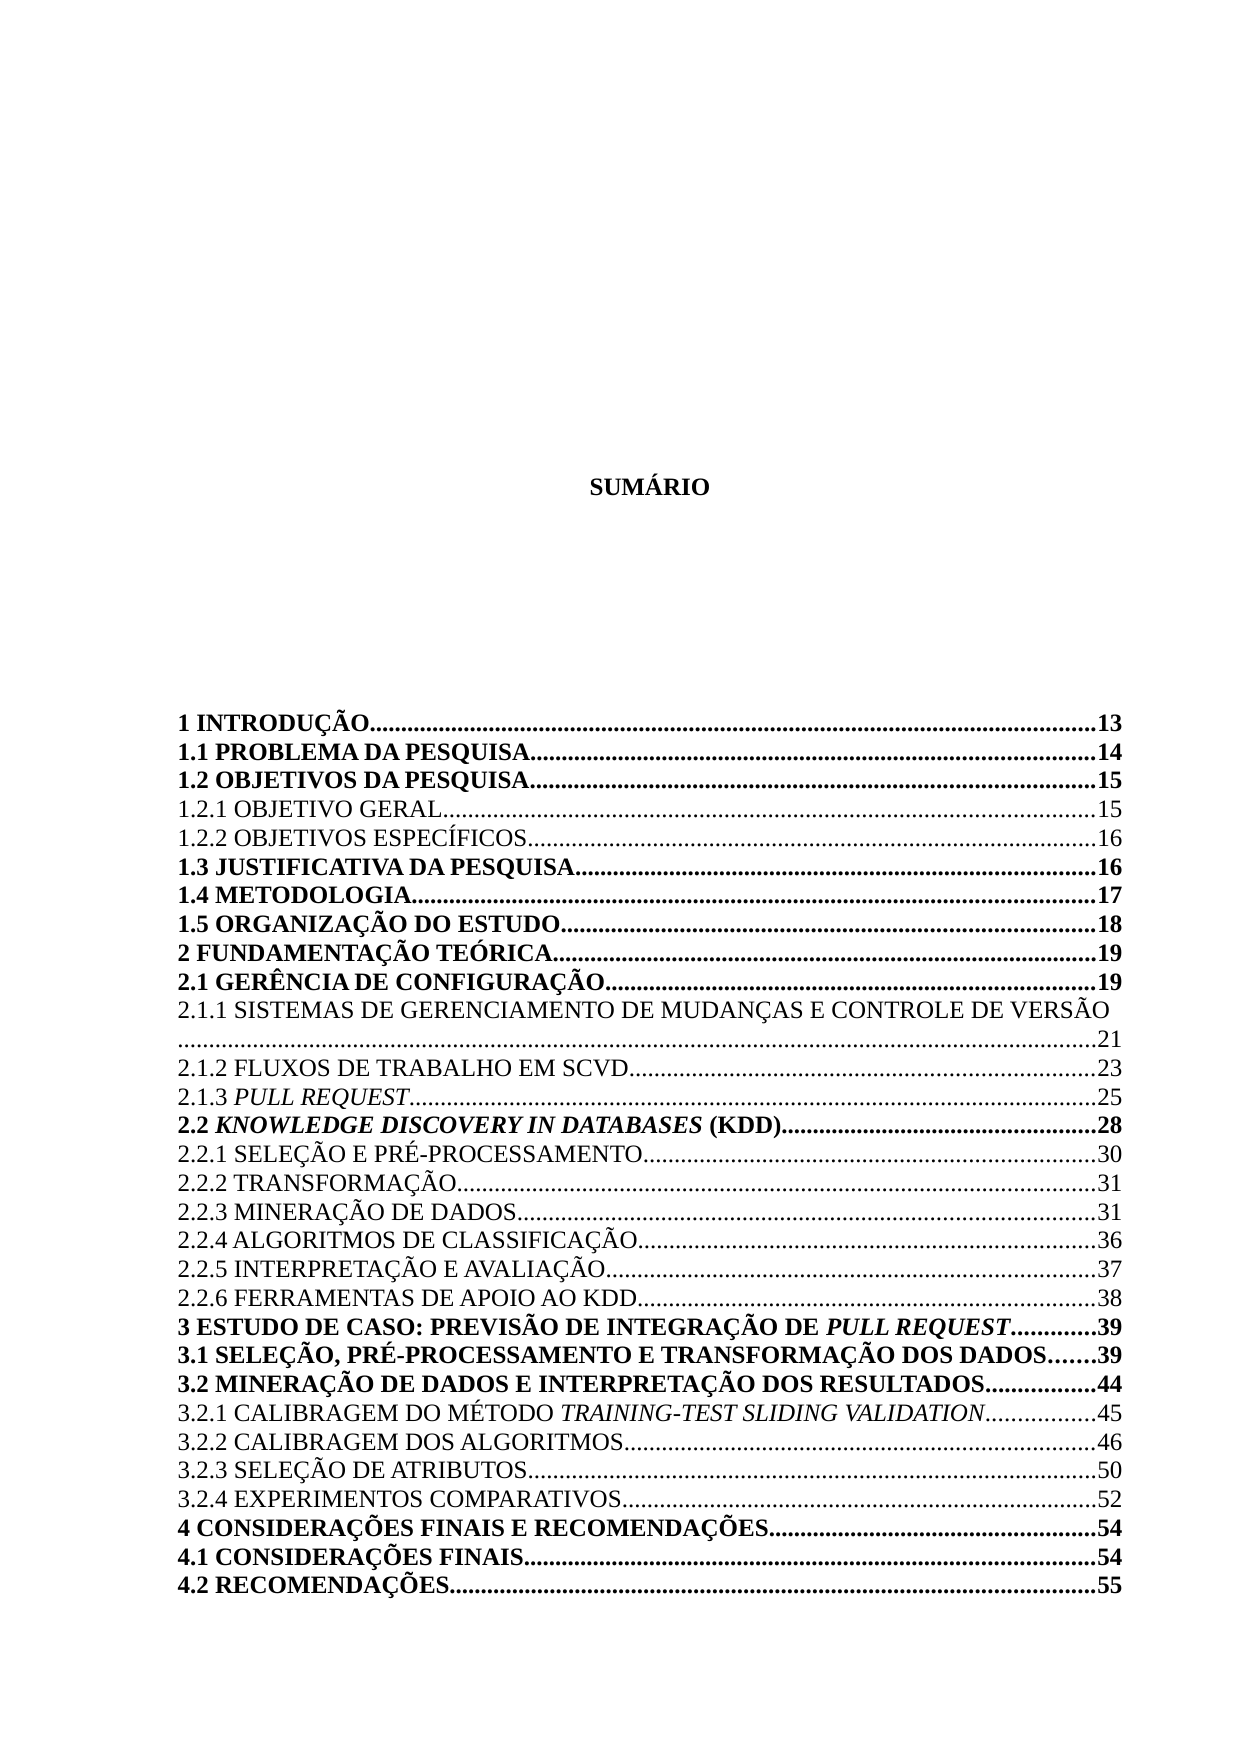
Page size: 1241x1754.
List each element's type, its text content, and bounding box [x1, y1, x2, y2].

text 3.2.3 Seleção de atributos 50 [177, 1455, 1122, 1484]
text Sumário [177, 472, 1122, 501]
text 2.2 Knowledge Discovery in Databases (KDD) 28 [177, 1110, 1122, 1139]
text 1.4 Metodologia 17 [177, 880, 1122, 909]
text 4.1 CONSIDERAÇÕES FINAIS 54 [177, 1542, 1122, 1570]
text 1.1 Problema da pesquisa 14 [177, 737, 1122, 765]
text 1.5 Organização do estudo 18 [177, 909, 1122, 938]
text 3.2.4 Experimentos comparativos 52 [177, 1484, 1122, 1513]
text 4 CONSIDERAÇÕES FINAIS E RECOMENDAÇÕES 54 [177, 1513, 1122, 1542]
text 1.3 Justificativa da pesquisa 16 [177, 852, 1122, 880]
text 2.2.5 Interpretação e Avaliação 37 [177, 1254, 1122, 1283]
text 2.2.1 Seleção e Pré-processamento 30 [177, 1139, 1122, 1168]
text 3.1 Seleção, Pré-processamento e Transformação dos dados 39 [177, 1340, 1122, 1369]
text 3 Estudo de Caso: Previsão de Integração de Pull Request 39 [177, 1312, 1122, 1340]
text 2.1.3 Pull Request 25 [177, 1082, 1122, 1110]
text 2.2.2 Transformação 31 [177, 1168, 1122, 1197]
text 2.1.1 Sistemas de Gerenciamento de Mudanças e controle de versão 21 [177, 995, 1122, 1053]
text 1.2.2 Objetivos específicos 16 [177, 823, 1122, 852]
text 3.2 Mineração de dados e Interpretação dos resultados 44 [177, 1369, 1122, 1398]
text 1 Introdução 13 [177, 708, 1122, 737]
text 2.2.3 Mineração de dados 31 [177, 1197, 1122, 1225]
text 2.2.6 Ferramentas de apoio ao KDD 38 [177, 1283, 1122, 1312]
text 1.2 objetivos da pesquisa 15 [177, 765, 1122, 794]
text 2 Fundamentação teórica 19 [177, 938, 1122, 967]
text 2.1.2 Fluxos de trabalho EM SCVD 23 [177, 1053, 1122, 1082]
text 3.2.1 Calibragem do método training-test sliding validation 45 [177, 1398, 1122, 1427]
text 2.1 Gerência de Configuração 19 [177, 967, 1122, 995]
text 2.2.4 Algoritmos de Classificação 36 [177, 1225, 1122, 1254]
text 3.2.2 Calibragem dos algoritmos 46 [177, 1427, 1122, 1455]
text 4.2 RECOMENDAÇÕES 55 [177, 1570, 1122, 1599]
text 1.2.1 Objetivo geral 15 [177, 794, 1122, 823]
